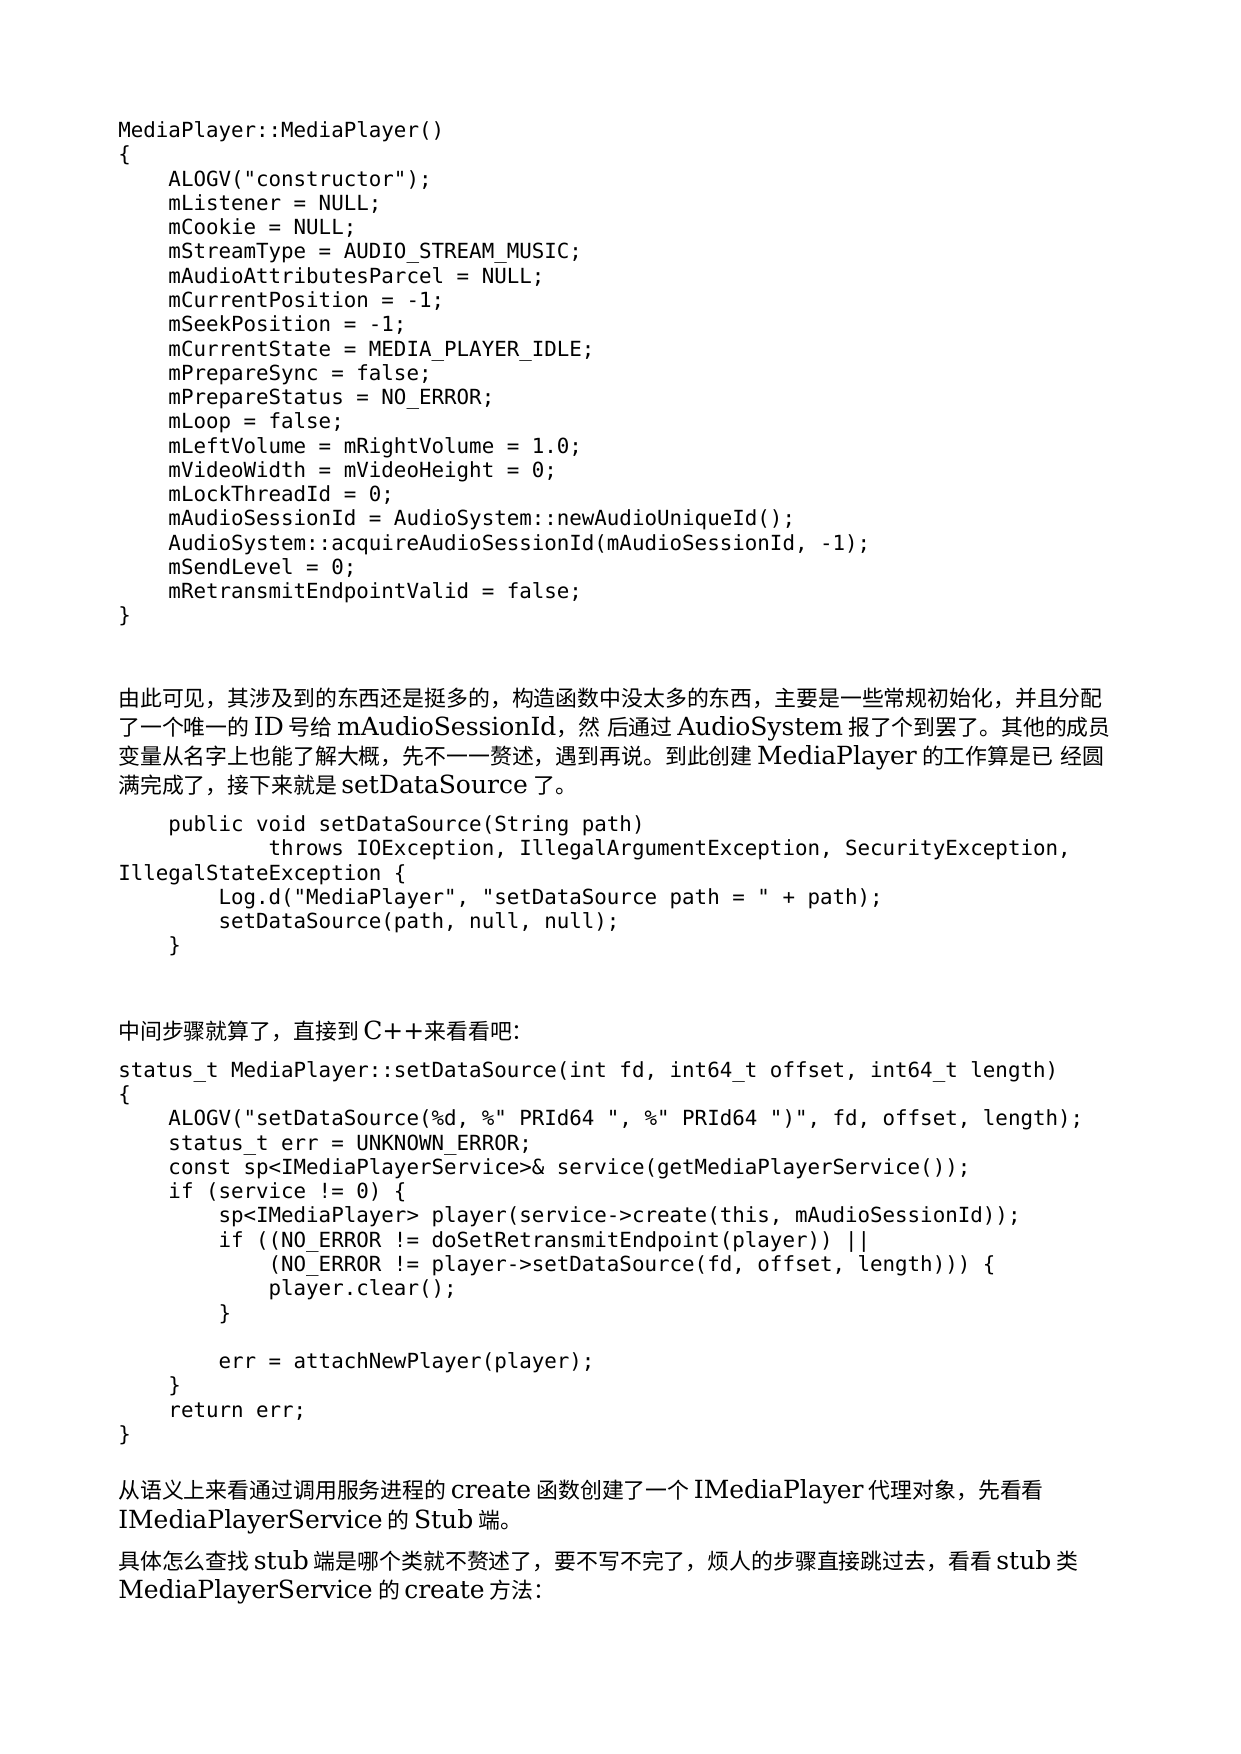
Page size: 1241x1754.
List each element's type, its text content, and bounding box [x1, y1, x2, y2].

text } [118, 1422, 1122, 1446]
text mCurrentPosition = -1; [118, 288, 1122, 312]
text { [118, 142, 1122, 167]
text } [118, 603, 1122, 628]
text 中间步骤就算了，直接到C++来看看吧： [118, 987, 1122, 1045]
text mPrepareSync = false; [118, 361, 1122, 385]
text ALOGV("setDataSource(%d, %" PRId64 ", %" PRId64 ")", fd, offset, length); [118, 1106, 1122, 1131]
text mAudioAttributesParcel = NULL; [118, 264, 1122, 288]
text 由此可见，其涉及到的东西还是挺多的，构造函数中没太多的东西，主要是一些常规初始化，并且分配了一个唯一的ID号给mAudioSessionId，然 后通过AudioSystem报了个到罢了。其他的成员变量从名字上也能了解大概，先不一一赘述，遇到再说。到此创建MediaPlayer的工作算是已 经圆满完成了，接下来就是setDataSource了。 [118, 657, 1122, 799]
text throws IOException, IllegalArgumentException, SecurityException, IllegalStateException { [118, 836, 1122, 885]
text status_t err = UNKNOWN_ERROR; [118, 1131, 1122, 1155]
text mListener = NULL; [118, 191, 1122, 215]
text mLockThreadId = 0; [118, 482, 1122, 506]
text MediaPlayer::MediaPlayer() [118, 118, 1122, 142]
text mLeftVolume = mRightVolume = 1.0; [118, 434, 1122, 458]
text if ((NO_ERROR != doSetRetransmitEndpoint(player)) || [118, 1228, 1122, 1252]
text { [118, 1082, 1122, 1106]
text player.clear(); [118, 1276, 1122, 1301]
text if (service != 0) { [118, 1179, 1122, 1203]
text (NO_ERROR != player->setDataSource(fd, offset, length))) { [118, 1252, 1122, 1276]
text const sp<IMediaPlayerService>& service(getMediaPlayerService()); [118, 1155, 1122, 1179]
text } [118, 1373, 1122, 1398]
text mStreamType = AUDIO_STREAM_MUSIC; [118, 239, 1122, 264]
text mAudioSessionId = AudioSystem::newAudioUniqueId(); [118, 506, 1122, 531]
text 具体怎么查找stub端是哪个类就不赘述了，要不写不完了，烦人的步骤直接跳过去，看看stub类MediaPlayerService的create方法： [118, 1547, 1122, 1605]
text mVideoWidth = mVideoHeight = 0; [118, 458, 1122, 482]
text setDataSource(path, null, null); [118, 909, 1122, 933]
text sp<IMediaPlayer> player(service->create(this, mAudioSessionId)); [118, 1203, 1122, 1228]
text public void setDataSource(String path) [118, 812, 1122, 836]
text mCookie = NULL; [118, 215, 1122, 239]
text AudioSystem::acquireAudioSessionId(mAudioSessionId, -1); [118, 531, 1122, 555]
text status_t MediaPlayer::setDataSource(int fd, int64_t offset, int64_t length) [118, 1058, 1122, 1082]
text mRetransmitEndpointValid = false; [118, 579, 1122, 603]
text ALOGV("constructor"); [118, 167, 1122, 191]
text Log.d("MediaPlayer", "setDataSource path = " + path); [118, 885, 1122, 909]
text } [118, 933, 1122, 958]
text mLoop = false; [118, 409, 1122, 434]
text mPrepareStatus = NO_ERROR; [118, 385, 1122, 409]
text mCurrentState = MEDIA_PLAYER_IDLE; [118, 337, 1122, 361]
text mSeekPosition = -1; [118, 312, 1122, 337]
text 从语义上来看通过调用服务进程的create函数创建了一个IMediaPlayer代理对象，先看看IMediaPlayerService的Stub端。 [118, 1476, 1122, 1534]
text err = attachNewPlayer(player); [118, 1349, 1122, 1373]
text } [118, 1301, 1122, 1325]
text mSendLevel = 0; [118, 555, 1122, 579]
text return err; [118, 1398, 1122, 1422]
